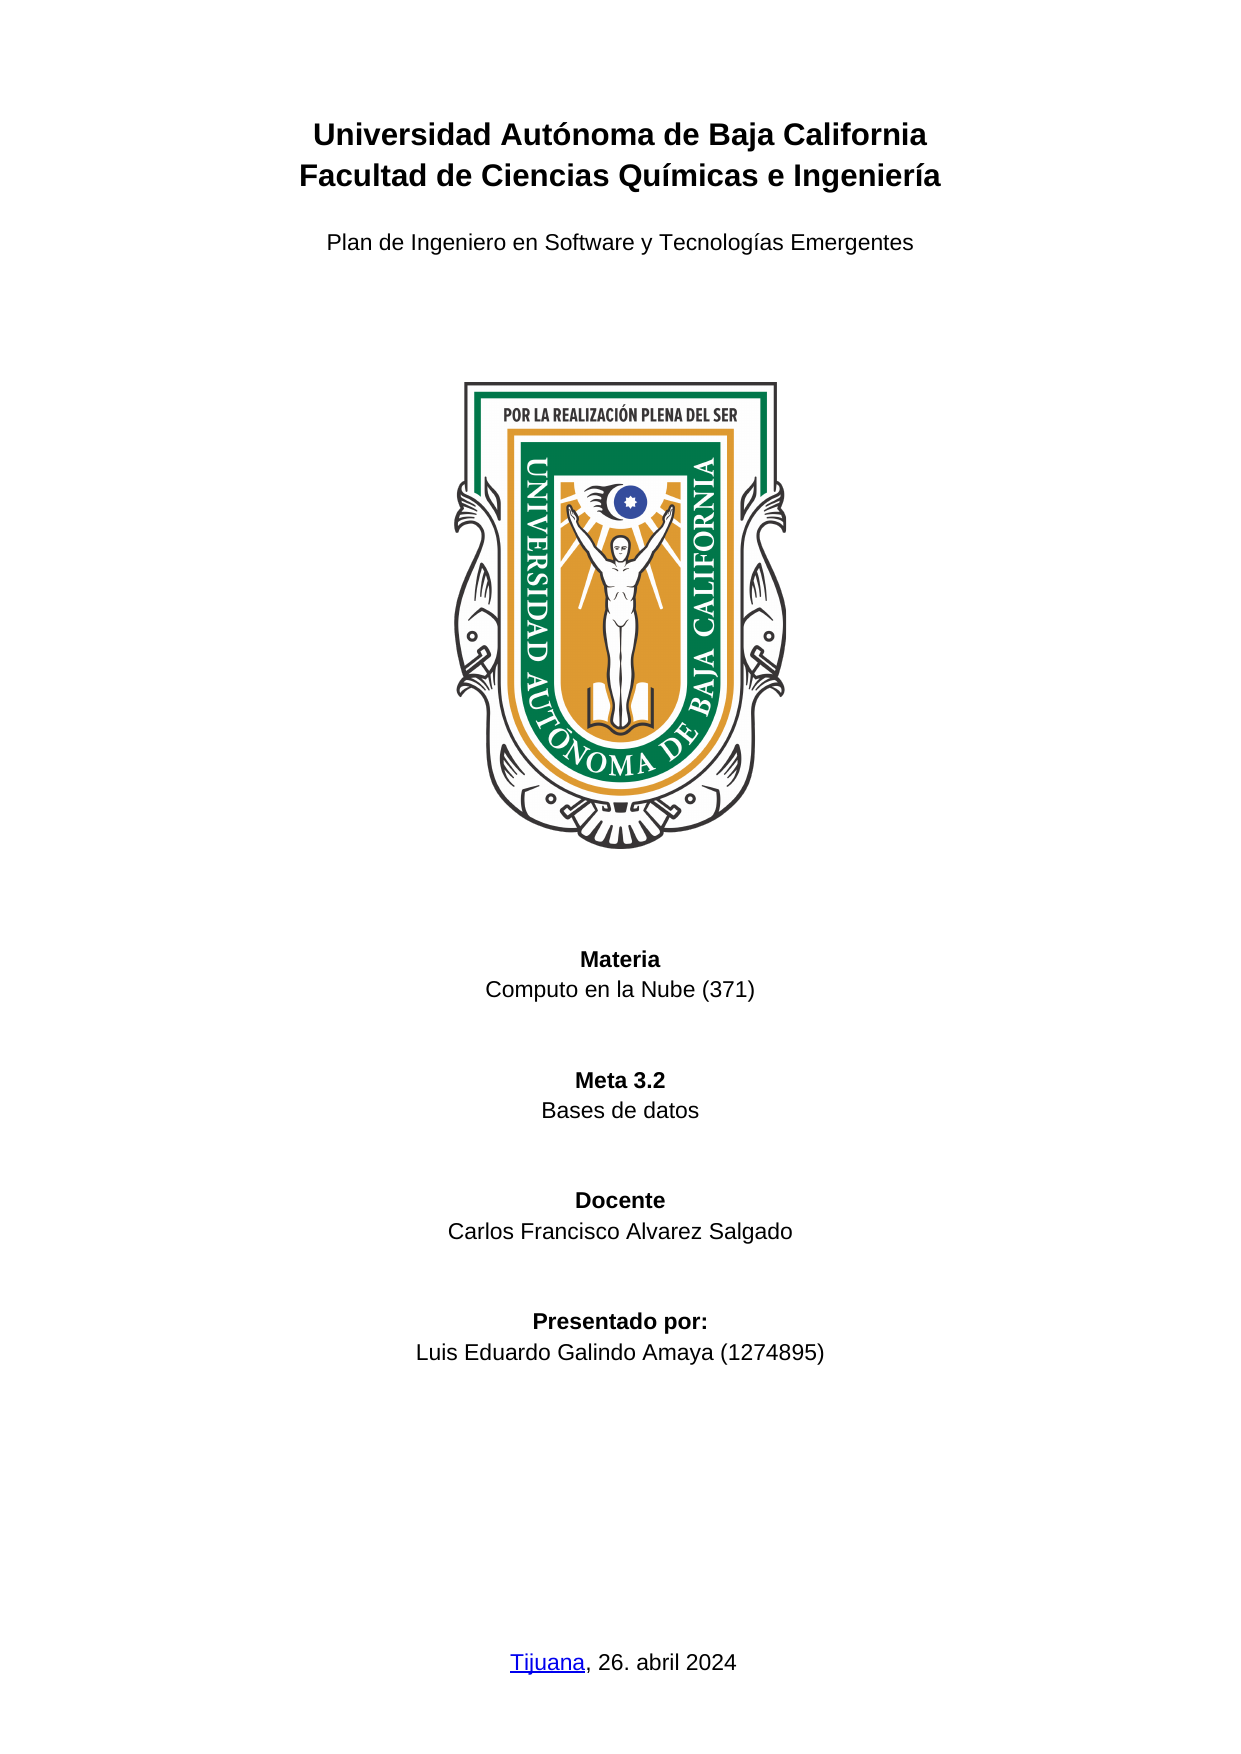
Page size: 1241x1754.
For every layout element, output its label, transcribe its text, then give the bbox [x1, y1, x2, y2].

text Carlos Francisco Alvarez Salgado [150, 1218, 1090, 1244]
text Bases de datos [150, 1097, 1090, 1123]
picture [454, 382, 787, 849]
text Materia [150, 946, 1090, 972]
text Luis Eduardo Galindo Amaya (1274895) [150, 1338, 1090, 1365]
text Meta 3.2 [150, 1067, 1090, 1093]
text Computo en la Nube (371) [150, 976, 1090, 1002]
text Docente [150, 1187, 1090, 1214]
text Presentado por: [150, 1308, 1090, 1334]
